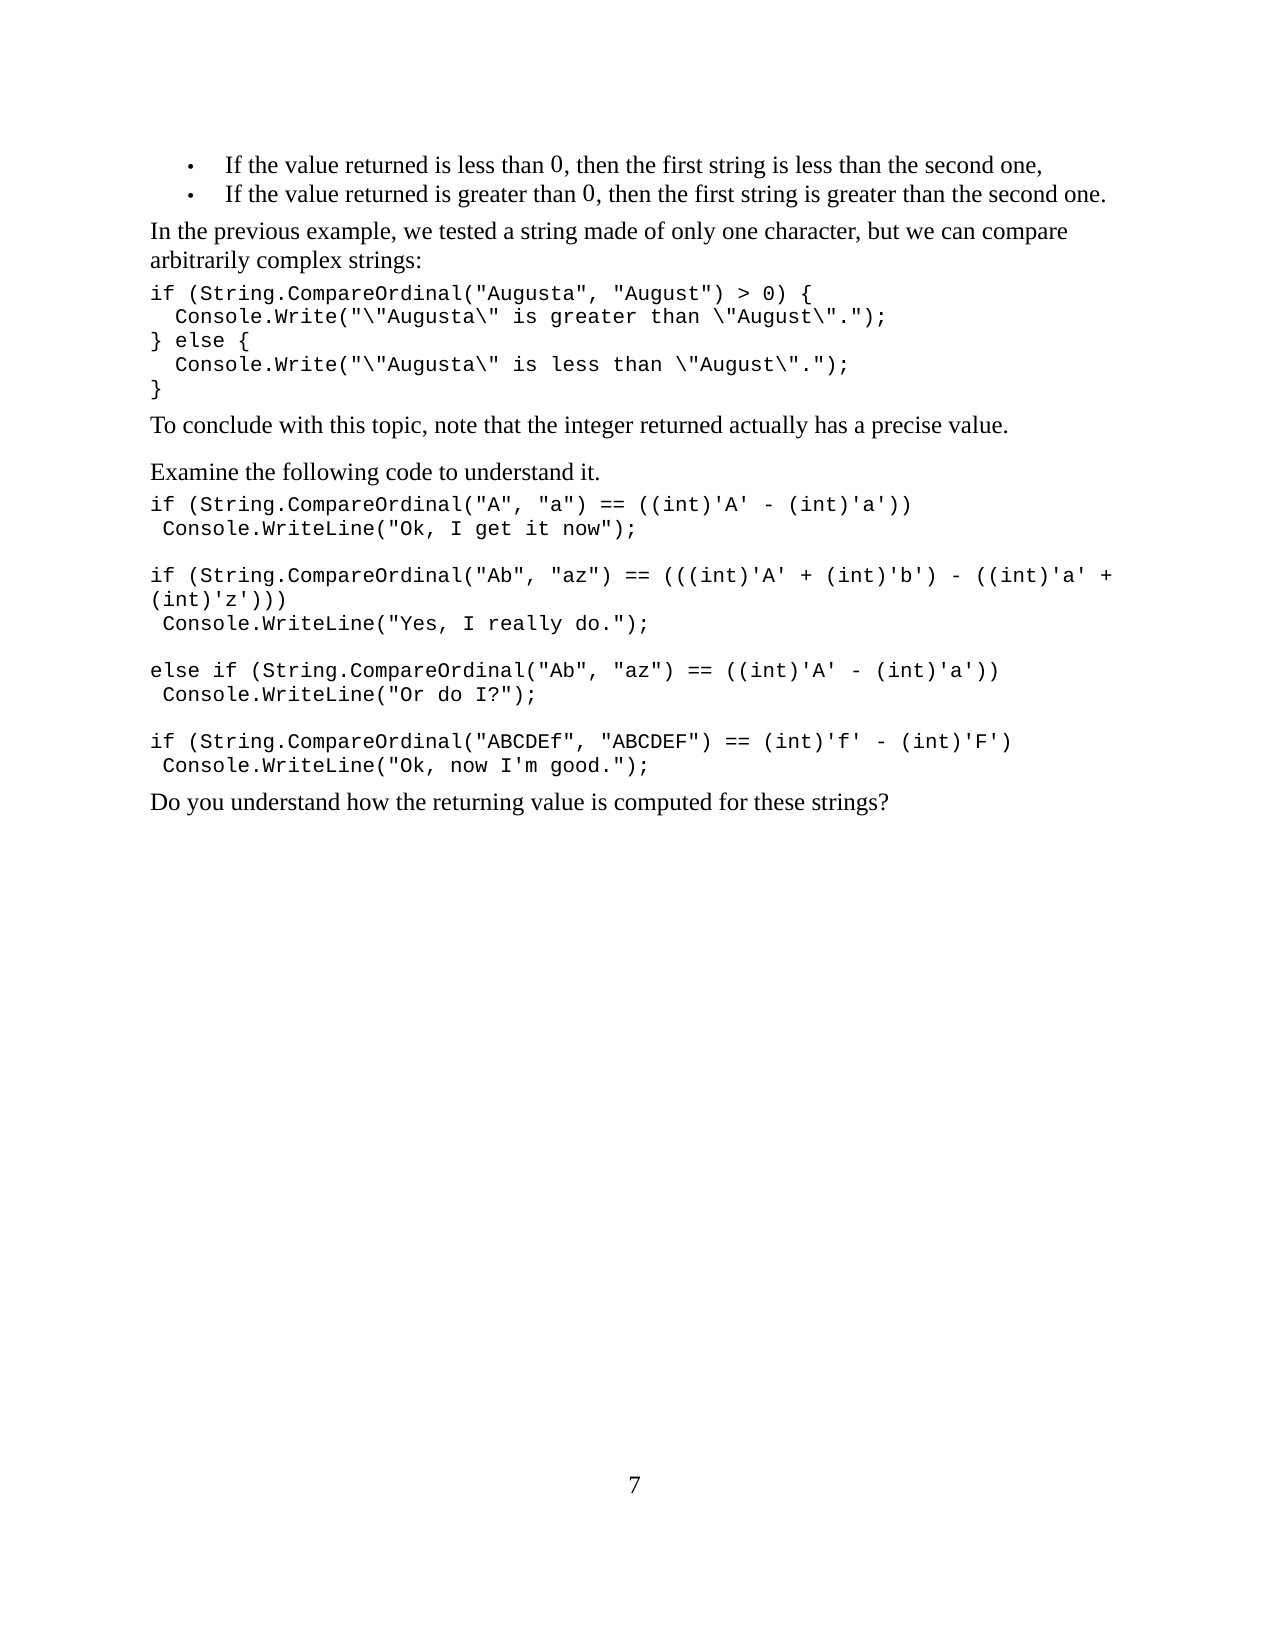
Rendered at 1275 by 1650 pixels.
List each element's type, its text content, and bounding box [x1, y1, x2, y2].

text Do you understand how the returning value is computed for these strings? [150, 787, 1125, 816]
text } [150, 377, 1125, 401]
text Examine the following code to understand it. [150, 457, 1125, 486]
text To conclude with this topic, note that the integer returned actually has a precise value. [150, 410, 1125, 439]
text In the previous example, we tested a string made of only one character, but we can compare arbitrarily complex strings: [150, 216, 1125, 274]
text Console.WriteLine("Yes, I really do."); [150, 613, 1125, 636]
text Console.WriteLine("Or do I?"); [150, 684, 1125, 707]
text } else { [150, 330, 1125, 354]
list If the value returned is less than , then the first string is less than the second one, [187, 150, 1125, 179]
text if (String.CompareOrdinal("Ab", "az") == (((int)'A' + (int)'b') - ((int)'a' + (int)'z'))) [150, 565, 1125, 613]
list If the value returned is greater than , then the first string is greater than the second one. [187, 179, 1125, 207]
text Console.WriteLine("Ok, I get it now"); [150, 518, 1125, 542]
text else if (String.CompareOrdinal("Ab", "az") == ((int)'A' - (int)'a')) [150, 660, 1125, 684]
text Console.Write("\"Augusta\" is greater than \"August\"."); [150, 307, 1125, 330]
text if (String.CompareOrdinal("ABCDEf", "ABCDEF") == (int)'f' - (int)'F') [150, 731, 1125, 754]
text Console.Write("\"Augusta\" is less than \"August\"."); [150, 354, 1125, 377]
text if (String.CompareOrdinal("A", "a") == ((int)'A' - (int)'a')) [150, 494, 1125, 518]
text if (String.CompareOrdinal("Augusta", "August") > 0) { [150, 283, 1125, 307]
text Console.WriteLine("Ok, now I'm good."); [150, 754, 1125, 778]
